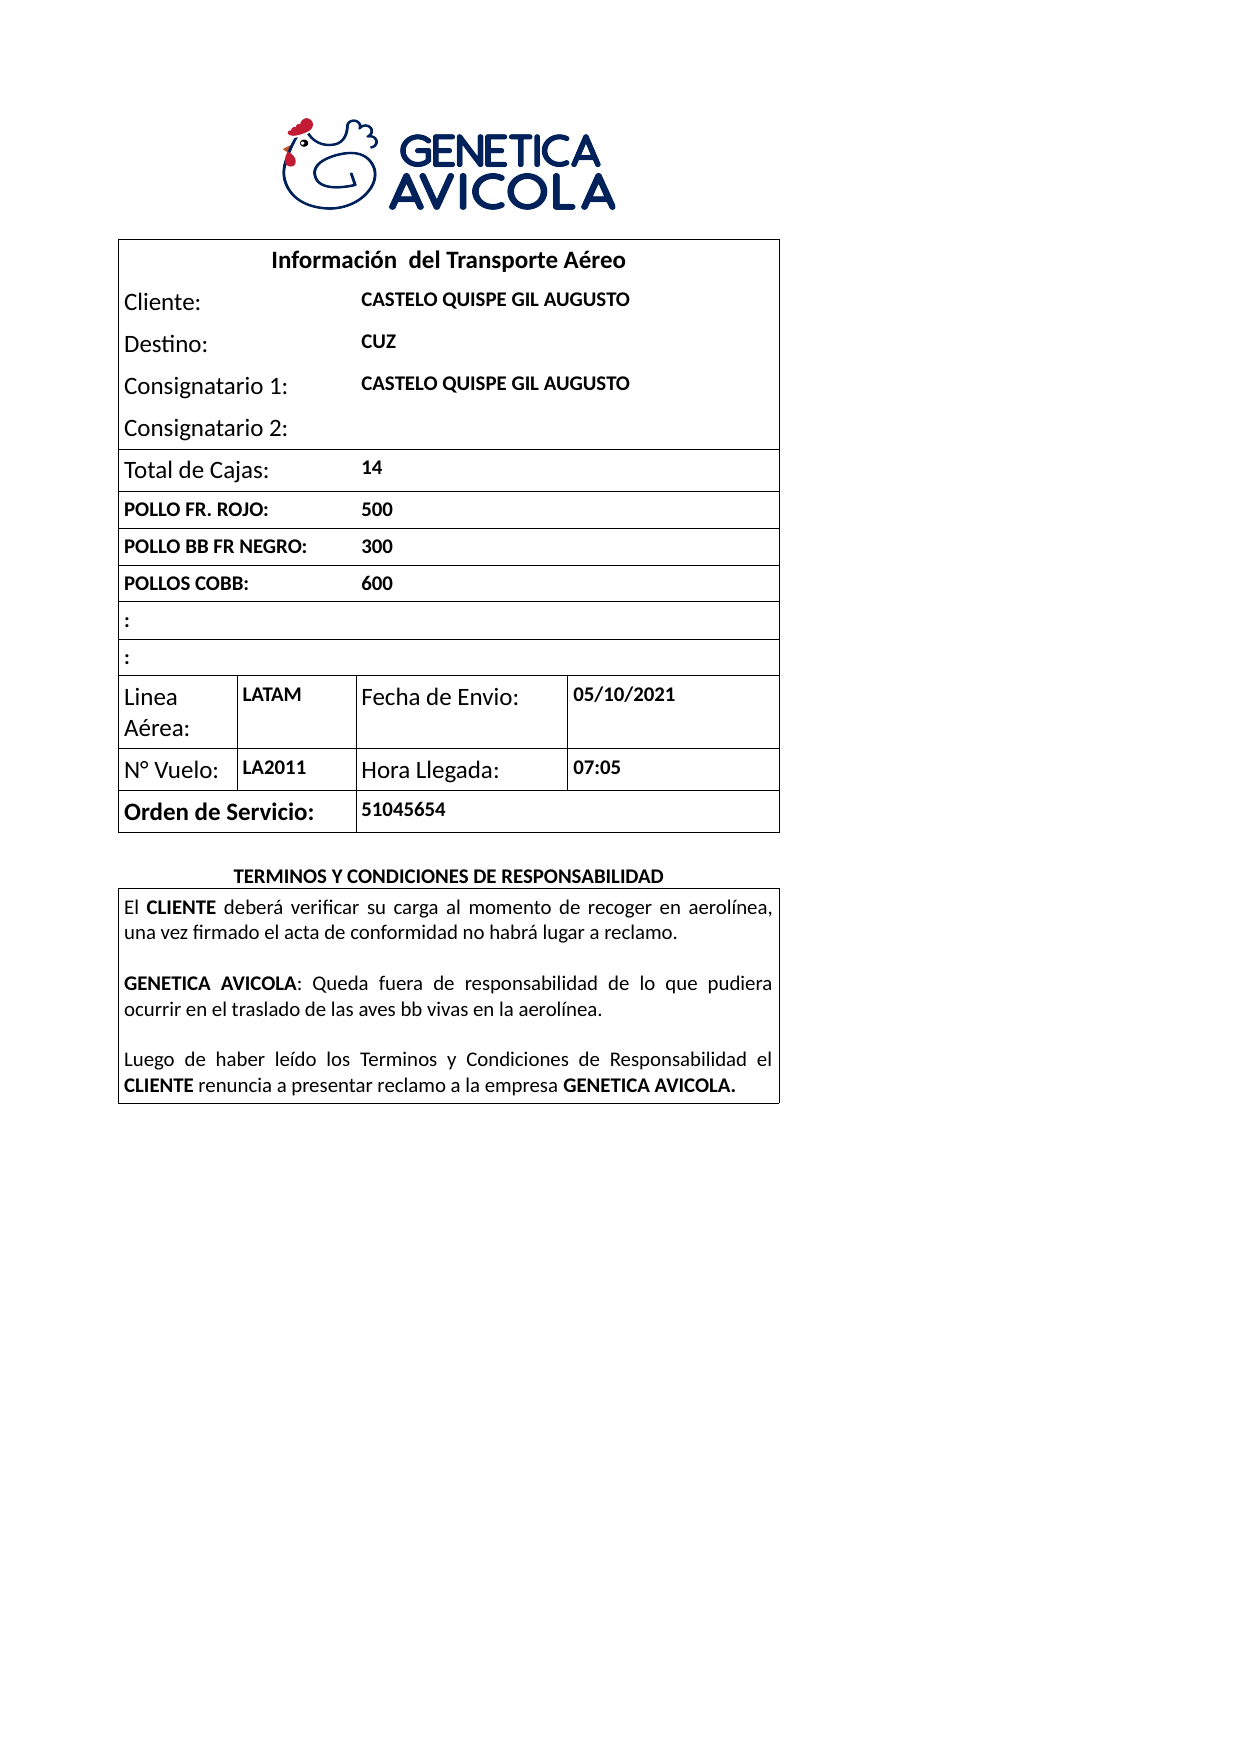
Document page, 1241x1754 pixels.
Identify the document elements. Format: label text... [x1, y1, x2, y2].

table_cell Cliente: [119, 281, 356, 322]
table_cell Consignatario 2: [119, 406, 356, 448]
table_cell N° Vuelo: [119, 749, 237, 790]
table_cell 07:05 [568, 749, 779, 790]
table_cell 500 [356, 492, 779, 527]
table_cell Fecha de Envio: [357, 676, 567, 748]
table_cell 600 [356, 566, 779, 601]
table_cell [356, 602, 779, 638]
table_cell LATAM [238, 676, 356, 748]
table_cell Hora Llegada: [357, 749, 567, 790]
table_cell Total de Cajas: [119, 450, 356, 491]
table_cell 300 [356, 529, 779, 564]
table_cell POLLO FR. ROJO: [119, 492, 356, 527]
table_cell : [119, 602, 356, 638]
table_cell [356, 640, 779, 675]
table_header Información del Transporte Aéreo [119, 240, 779, 281]
table_cell : [119, 640, 356, 675]
table_cell POLLO BB FR NEGRO: [119, 529, 356, 564]
table_cell Consignatario 1: [119, 365, 356, 406]
table_cell [356, 406, 779, 448]
picture [282, 118, 616, 210]
table_cell 51045654 [357, 791, 779, 832]
table_cell POLLOS COBB: [119, 566, 356, 601]
table_cell El CLIENTE deberá verificar su carga al momento de recoger en aerolínea, una vez firmado el acta de conformidad no habrá lugar a reclamo. GENETICA AVICOLA: Queda fuera de responsabilidad de lo que pudiera ocurrir en el traslado de las aves bb vivas en la aerolínea. Luego de haber leído los Terminos y Condiciones de Responsabilidad el CLIENTE renuncia a presentar reclamo a la empresa GENETICA AVICOLA. [119, 889, 779, 1103]
table_cell CASTELO QUISPE GIL AUGUSTO [356, 281, 779, 322]
table_cell Destino: [119, 323, 356, 364]
table_cell 14 [356, 450, 779, 491]
table_cell Orden de Servicio: [119, 791, 356, 832]
table_cell Linea Aérea: [119, 676, 237, 748]
table_cell CUZ [356, 323, 779, 364]
table_cell TERMINOS Y CONDICIONES DE RESPONSABILIDAD [118, 833, 779, 888]
table_cell 05/10/2021 [568, 676, 779, 748]
table_cell CASTELO QUISPE GIL AUGUSTO [356, 365, 779, 406]
table_cell LA2011 [238, 749, 356, 790]
